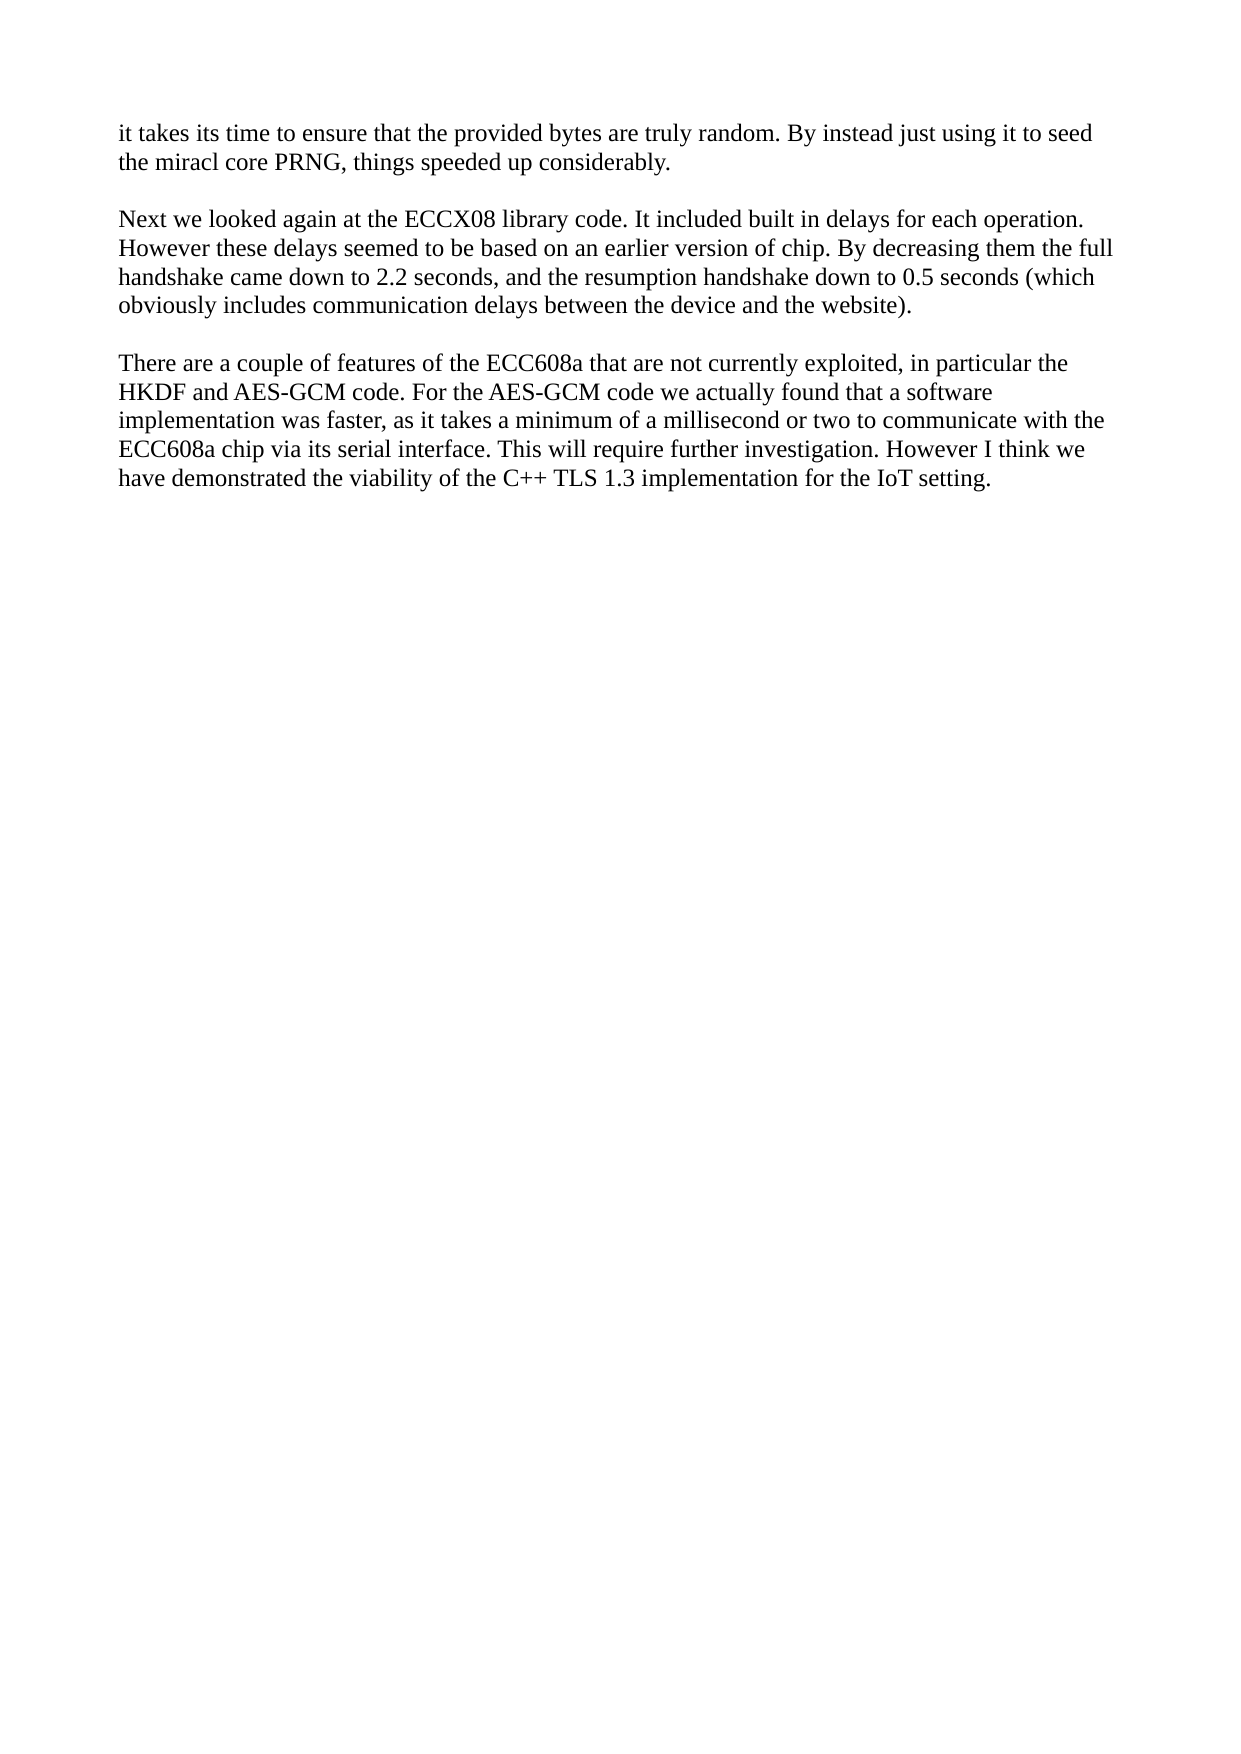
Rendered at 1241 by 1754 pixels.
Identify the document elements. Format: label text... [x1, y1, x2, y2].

text it takes its time to ensure that the provided bytes are truly random. By instead just using it to seed the miracl core PRNG, things speeded up considerably. [118, 118, 1122, 176]
text There are a couple of features of the ECC608a that are not currently exploited, in particular the HKDF and AES-GCM code. For the AES-GCM code we actually found that a software implementation was faster, as it takes a minimum of a millisecond or two to communicate with the ECC608a chip via its serial interface. This will require further investigation. However I think we have demonstrated the viability of the C++ TLS 1.3 implementation for the IoT setting. [118, 348, 1122, 492]
text Next we looked again at the ECCX08 library code. It included built in delays for each operation. However these delays seemed to be based on an earlier version of chip. By decreasing them the full handshake came down to 2.2 seconds, and the resumption handshake down to 0.5 seconds (which obviously includes communication delays between the device and the website). [118, 204, 1122, 319]
